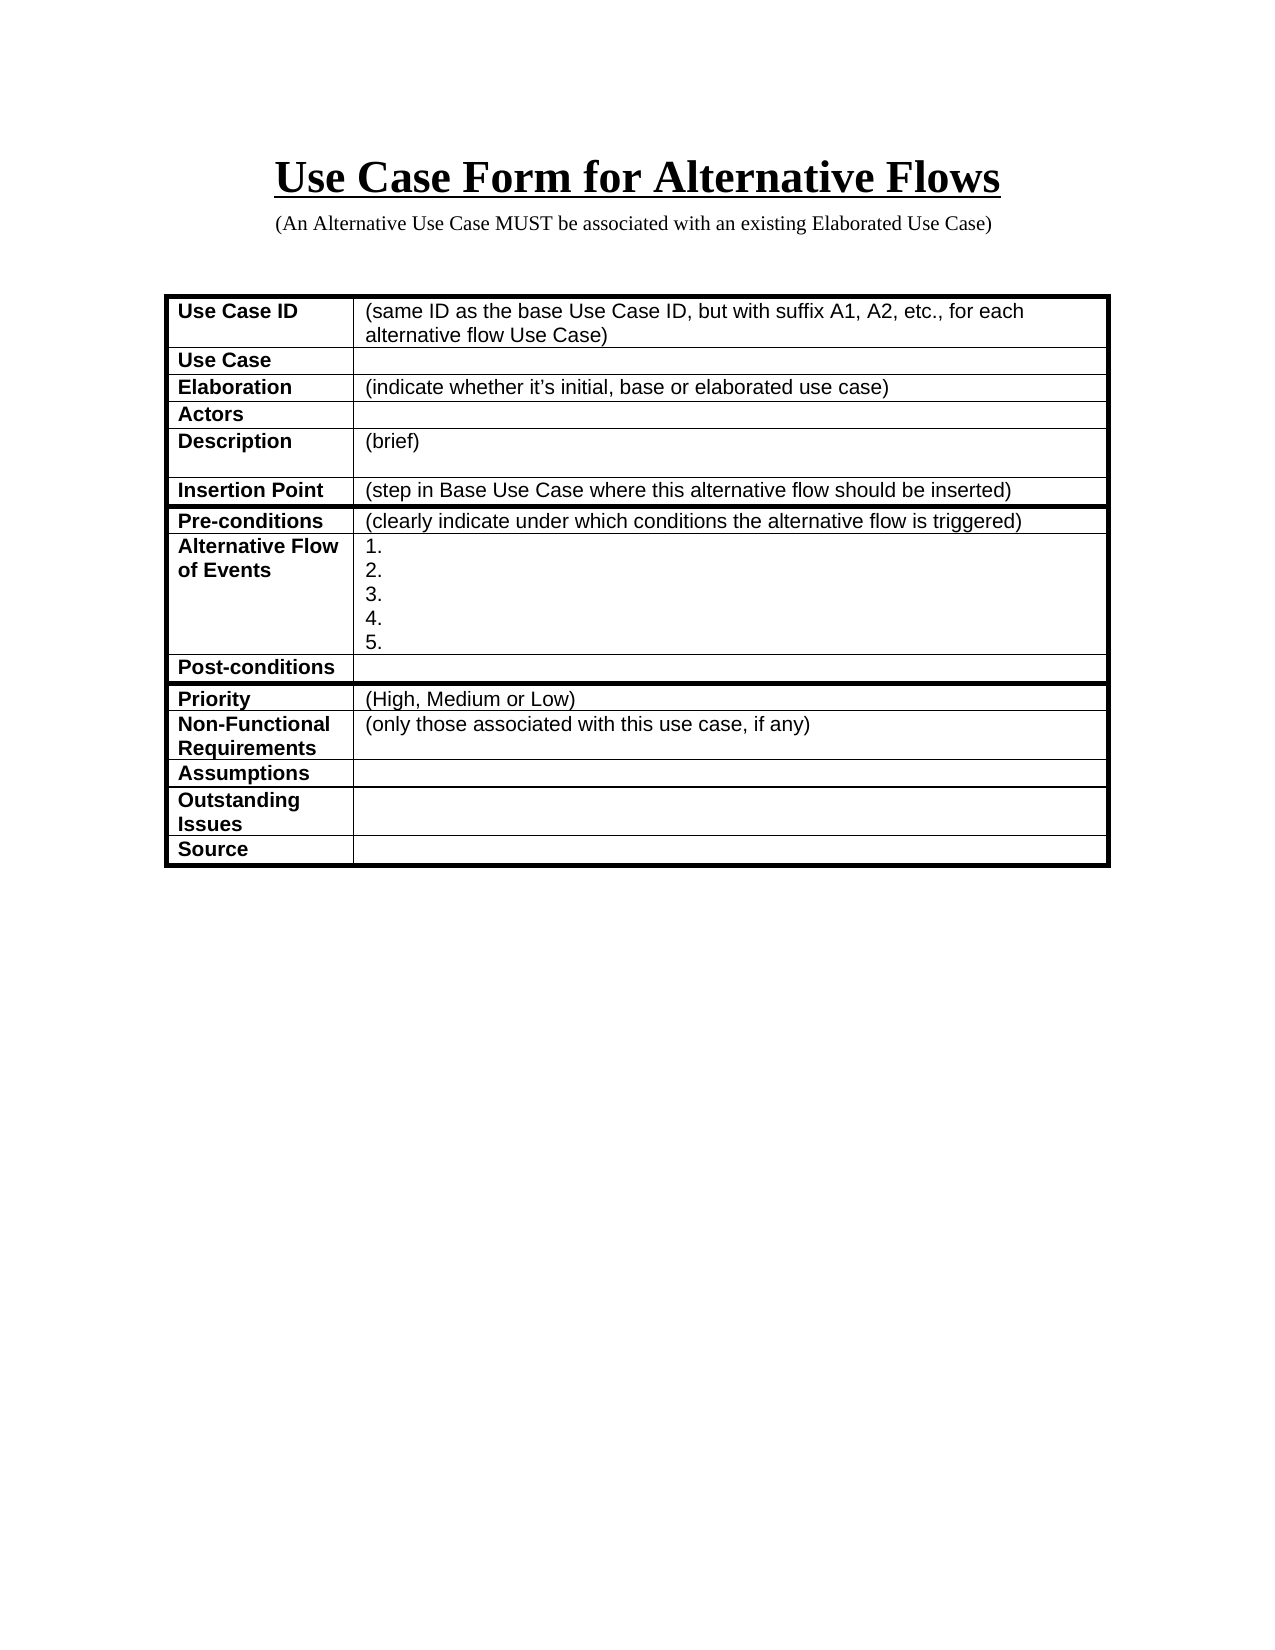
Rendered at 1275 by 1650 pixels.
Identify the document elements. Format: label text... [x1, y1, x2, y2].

table_cell (High, Medium or Low) [354, 686, 1106, 710]
table_cell (brief) [354, 429, 1106, 477]
table_cell (step in Base Use Case where this alternative flow should be inserted) [354, 478, 1106, 504]
table_cell Post-conditions [169, 655, 353, 681]
table_cell [354, 760, 1106, 786]
table_cell [354, 655, 1106, 681]
table_header Use Case ID [169, 299, 353, 347]
table_cell [354, 402, 1106, 428]
table_cell (only those associated with this use case, if any) [354, 711, 1106, 759]
table_cell Insertion Point [169, 478, 353, 504]
table_cell Actors [169, 402, 353, 428]
table_cell [354, 348, 1106, 374]
table_cell Priority [169, 686, 353, 710]
table_cell Non-Functional Requirements [169, 711, 353, 759]
table_cell Elaboration [169, 375, 353, 401]
table_header (same ID as the base Use Case ID, but with suffix A1, A2, etc., for each alternative flow Use Case) [354, 299, 1106, 347]
table_cell [354, 836, 1106, 862]
table_cell (indicate whether it’s initial, base or elaborated use case) [354, 375, 1106, 401]
table_cell (clearly indicate under which conditions the alternative flow is triggered) [354, 509, 1106, 533]
text Use Case Form for Alternative Flows (An Alternative Use Case MUST be associated with an existing Elaborated Use Case) [150, 150, 1125, 265]
table_cell Use Case [169, 348, 353, 374]
table_cell Pre-conditions [169, 509, 353, 533]
table_cell Alternative Flow of Events [169, 534, 353, 654]
table_cell Outstanding Issues [169, 788, 353, 835]
table_cell Description [169, 429, 353, 477]
table_cell [354, 534, 1106, 654]
table_cell Source [169, 836, 353, 862]
table_cell Assumptions [169, 760, 353, 786]
table_cell [354, 788, 1106, 835]
